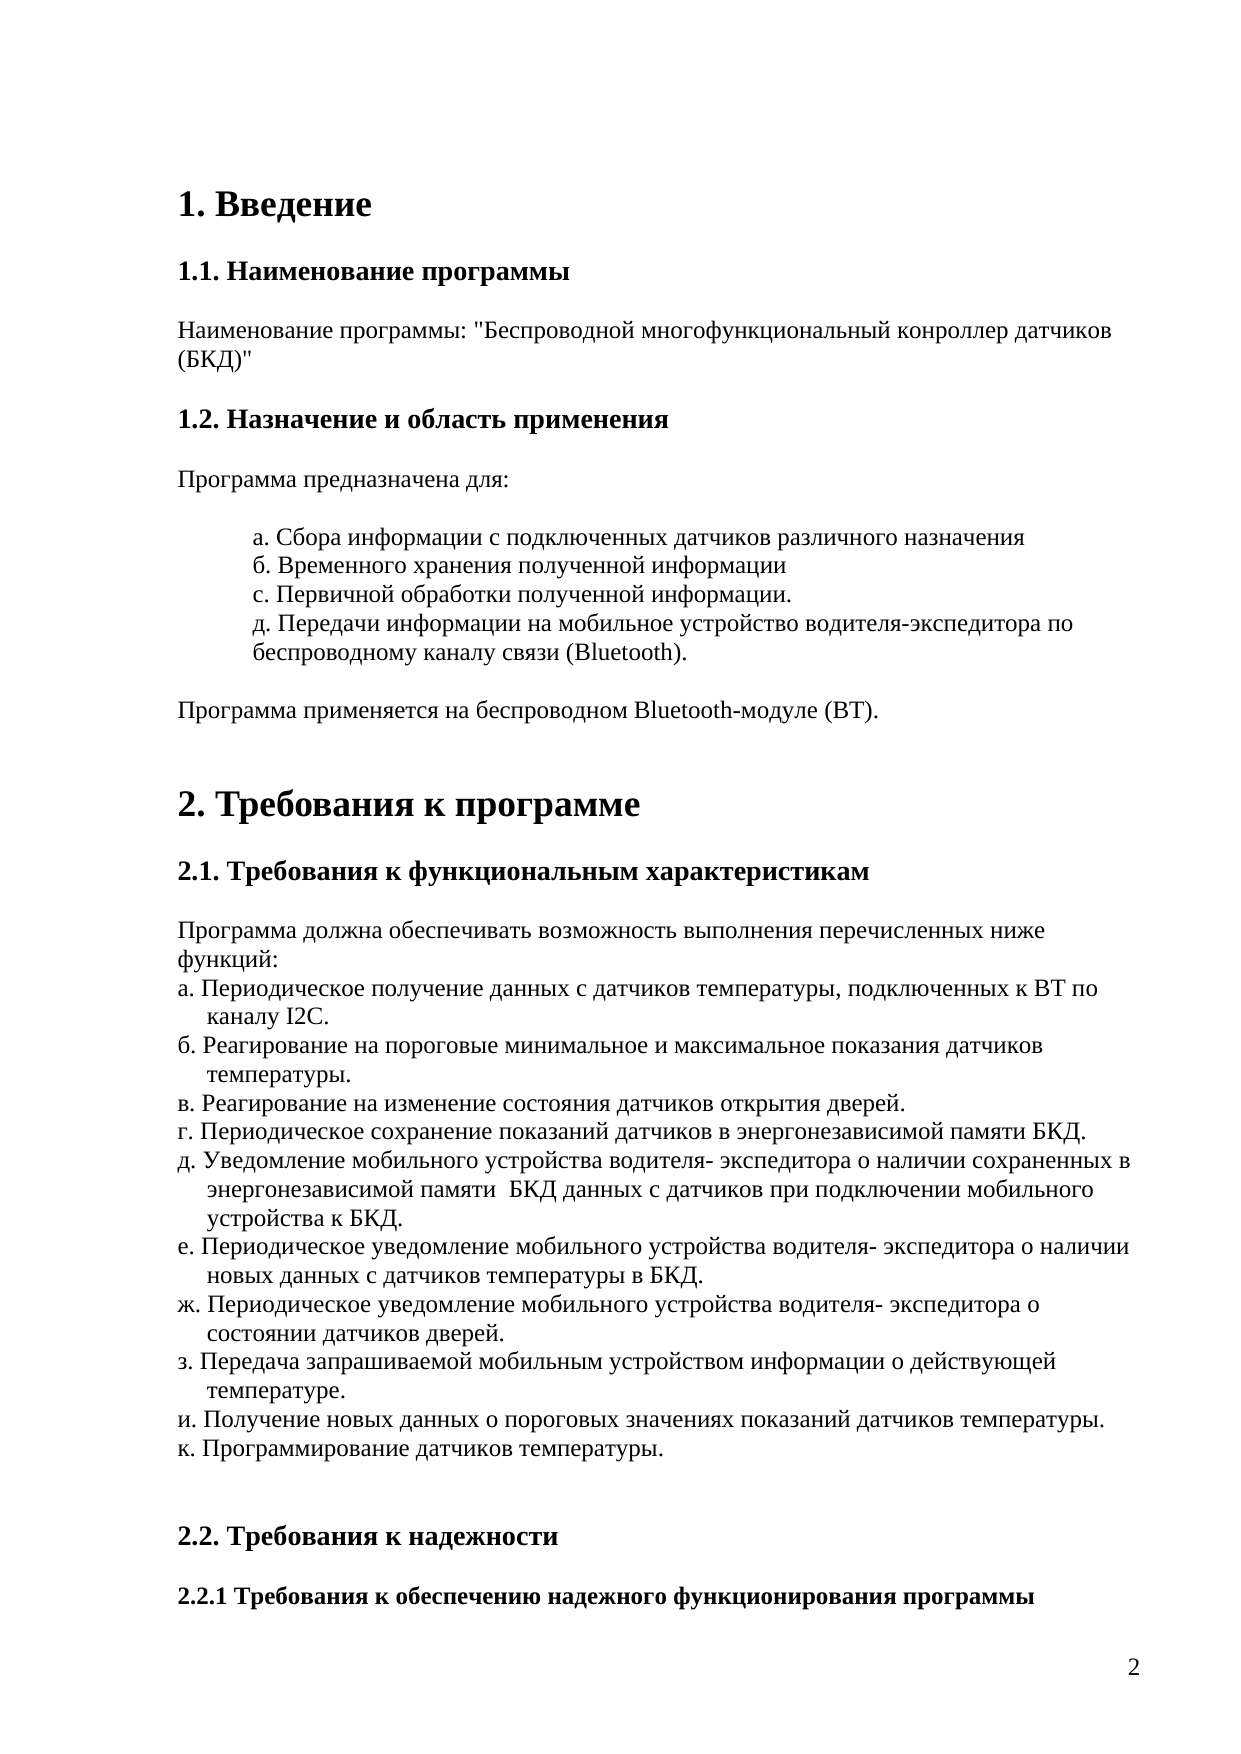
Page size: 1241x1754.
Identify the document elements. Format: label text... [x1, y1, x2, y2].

subtitle б. Временного хранения полученной информации [177, 551, 1152, 579]
text и. Получение новых данных о пороговых значениях показаний датчиков температуры. [177, 1404, 1152, 1433]
subtitle 2.1. Требования к функциональным характеристикам [177, 854, 1152, 886]
subtitle 1. Введение [177, 182, 1152, 225]
text а. Периодическое получение данных с датчиков температуры, подключенных к BT по каналу I2C. [177, 973, 1152, 1030]
text е. Периодическое уведомление мобильного устройства водителя- экспедитора о наличии новых данных с датчиков температуры в БКД. [177, 1231, 1152, 1289]
subtitle Программа предназначена для: [177, 464, 1152, 493]
subtitle а. Сбора информации с подключенных датчиков различного назначения [177, 522, 1152, 551]
subtitle 2.2.1 Требования к обеспечению надежного функционирования программы [177, 1581, 1152, 1610]
text Программа применяется на беспроводном Bluetooth-модуле (BT). [177, 695, 1152, 752]
subtitle д. Передачи информации на мобильное устройство водителя-экспедитора по беспроводному каналу связи (Bluetooth). [177, 608, 1152, 666]
subtitle 1.2. Назначение и область применения [177, 402, 1152, 435]
text Программа должна обеспечивать возможность выполнения перечисленных ниже функций: [177, 915, 1152, 973]
text з. Передача запрашиваемой мобильным устройством информации о действующей температуре. [177, 1346, 1152, 1404]
subtitle 1.1. Наименование программы [177, 254, 1152, 286]
subtitle с. Первичной обработки полученной информации. [177, 579, 1152, 608]
text д. Уведомление мобильного устройства водителя- экспедитора о наличии сохраненных в энергонезависимой памяти БКД данных с датчиков при подключении мобильного устройства к БКД. [177, 1145, 1152, 1231]
text в. Реагирование на изменение состояния датчиков открытия дверей. [177, 1088, 1152, 1116]
subtitle 2.2. Требования к надежности [177, 1519, 1152, 1552]
text г. Периодическое сохранение показаний датчиков в энергонезависимой памяти БКД. [177, 1116, 1152, 1145]
text ж. Периодическое уведомление мобильного устройства водителя- экспедитора о состоянии датчиков дверей. [177, 1289, 1152, 1346]
text Наименование программы: "Беспроводной многофункциональный конроллер датчиков (БКД)" [177, 316, 1152, 373]
subtitle 2. Требования к программе [177, 781, 1152, 824]
text б. Реагирование на пороговые минимальное и максимальное показания датчиков температуры. [177, 1030, 1152, 1088]
text к. Программирование датчиков температуры. [177, 1433, 1152, 1490]
